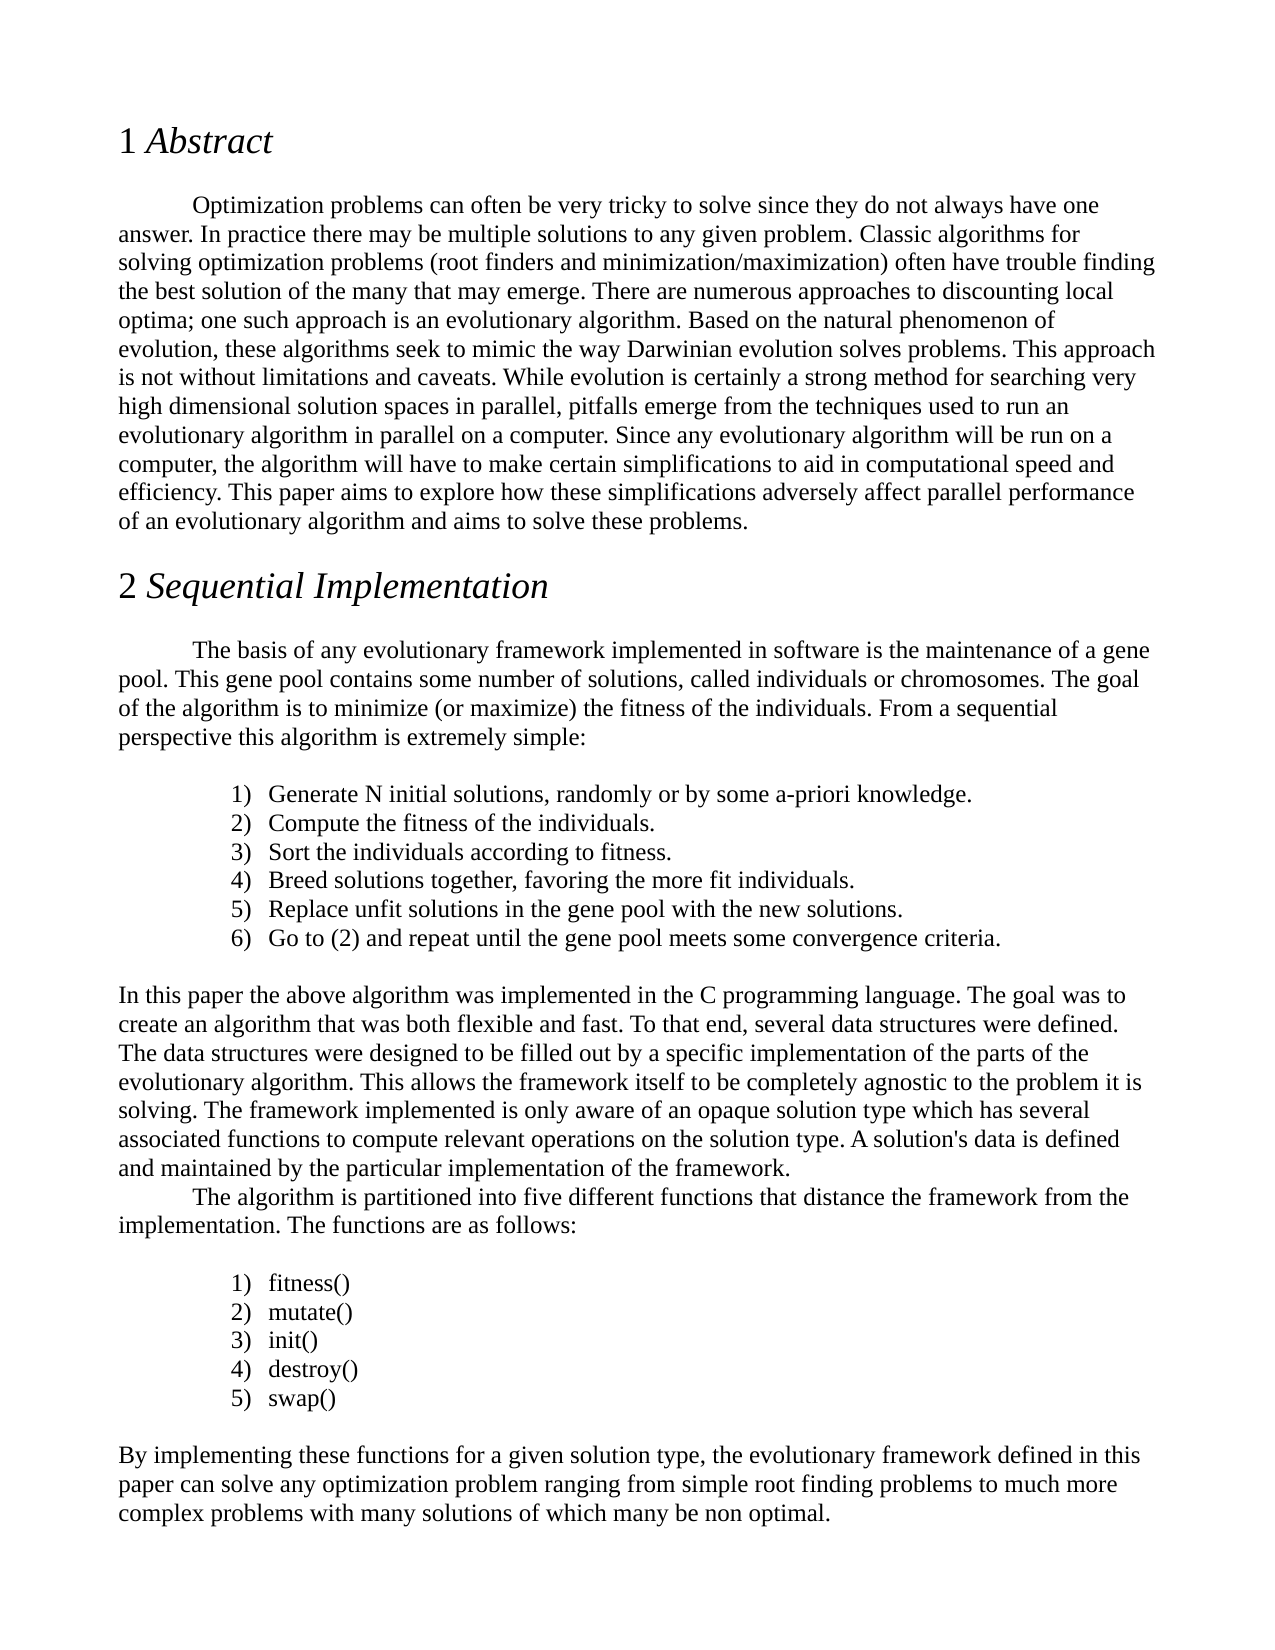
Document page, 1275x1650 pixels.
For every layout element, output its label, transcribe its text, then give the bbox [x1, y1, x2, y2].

text 2 Sequential Implementation [118, 564, 1157, 607]
list Breed solutions together, favoring the more fit individuals. [231, 866, 1157, 894]
text By implementing these functions for a given solution type, the evolutionary framework defined in this paper can solve any optimization problem ranging from simple root finding problems to much more complex problems with many solutions of which many be non optimal. [118, 1441, 1157, 1527]
list init() [231, 1326, 1157, 1354]
list swap() [231, 1383, 1157, 1412]
list Generate N initial solutions, randomly or by some a-priori knowledge. [231, 779, 1157, 808]
list destroy() [231, 1354, 1157, 1383]
list mutate() [231, 1297, 1157, 1326]
text Optimization problems can often be very tricky to solve since they do not always have one answer. In practice there may be multiple solutions to any given problem. Classic algorithms for solving optimization problems (root finders and minimization/maximization) often have trouble finding the best solution of the many that may emerge. There are numerous approaches to discounting local optima; one such approach is an evolutionary algorithm. Based on the natural phenomenon of evolution, these algorithms seek to mimic the way Darwinian evolution solves problems. This approach is not without limitations and caveats. While evolution is certainly a strong method for searching very high dimensional solution spaces in parallel, pitfalls emerge from the techniques used to run an evolutionary algorithm in parallel on a computer. Since any evolutionary algorithm will be run on a computer, the algorithm will have to make certain simplifications to aid in computational speed and efficiency. This paper aims to explore how these simplifications adversely affect parallel performance of an evolutionary algorithm and aims to solve these problems. [118, 190, 1157, 535]
text 1 Abstract [118, 118, 1157, 161]
list Go to (2) and repeat until the gene pool meets some convergence criteria. [231, 923, 1157, 952]
text In this paper the above algorithm was implemented in the C programming language. The goal was to create an algorithm that was both flexible and fast. To that end, several data structures were defined. The data structures were designed to be filled out by a specific implementation of the parts of the evolutionary algorithm. This allows the framework itself to be completely agnostic to the problem it is solving. The framework implemented is only aware of an opaque solution type which has several associated functions to compute relevant operations on the solution type. A solution's data is defined and maintained by the particular implementation of the framework. [118, 981, 1157, 1182]
text The algorithm is partitioned into five different functions that distance the framework from the implementation. The functions are as follows: [118, 1182, 1157, 1239]
list fitness() [231, 1268, 1157, 1297]
list Compute the fitness of the individuals. [231, 808, 1157, 837]
list Replace unfit solutions in the gene pool with the new solutions. [231, 894, 1157, 923]
list Sort the individuals according to fitness. [231, 837, 1157, 866]
text The basis of any evolutionary framework implemented in software is the maintenance of a gene pool. This gene pool contains some number of solutions, called individuals or chromosomes. The goal of the algorithm is to minimize (or maximize) the fitness of the individuals. From a sequential perspective this algorithm is extremely simple: [118, 636, 1157, 751]
